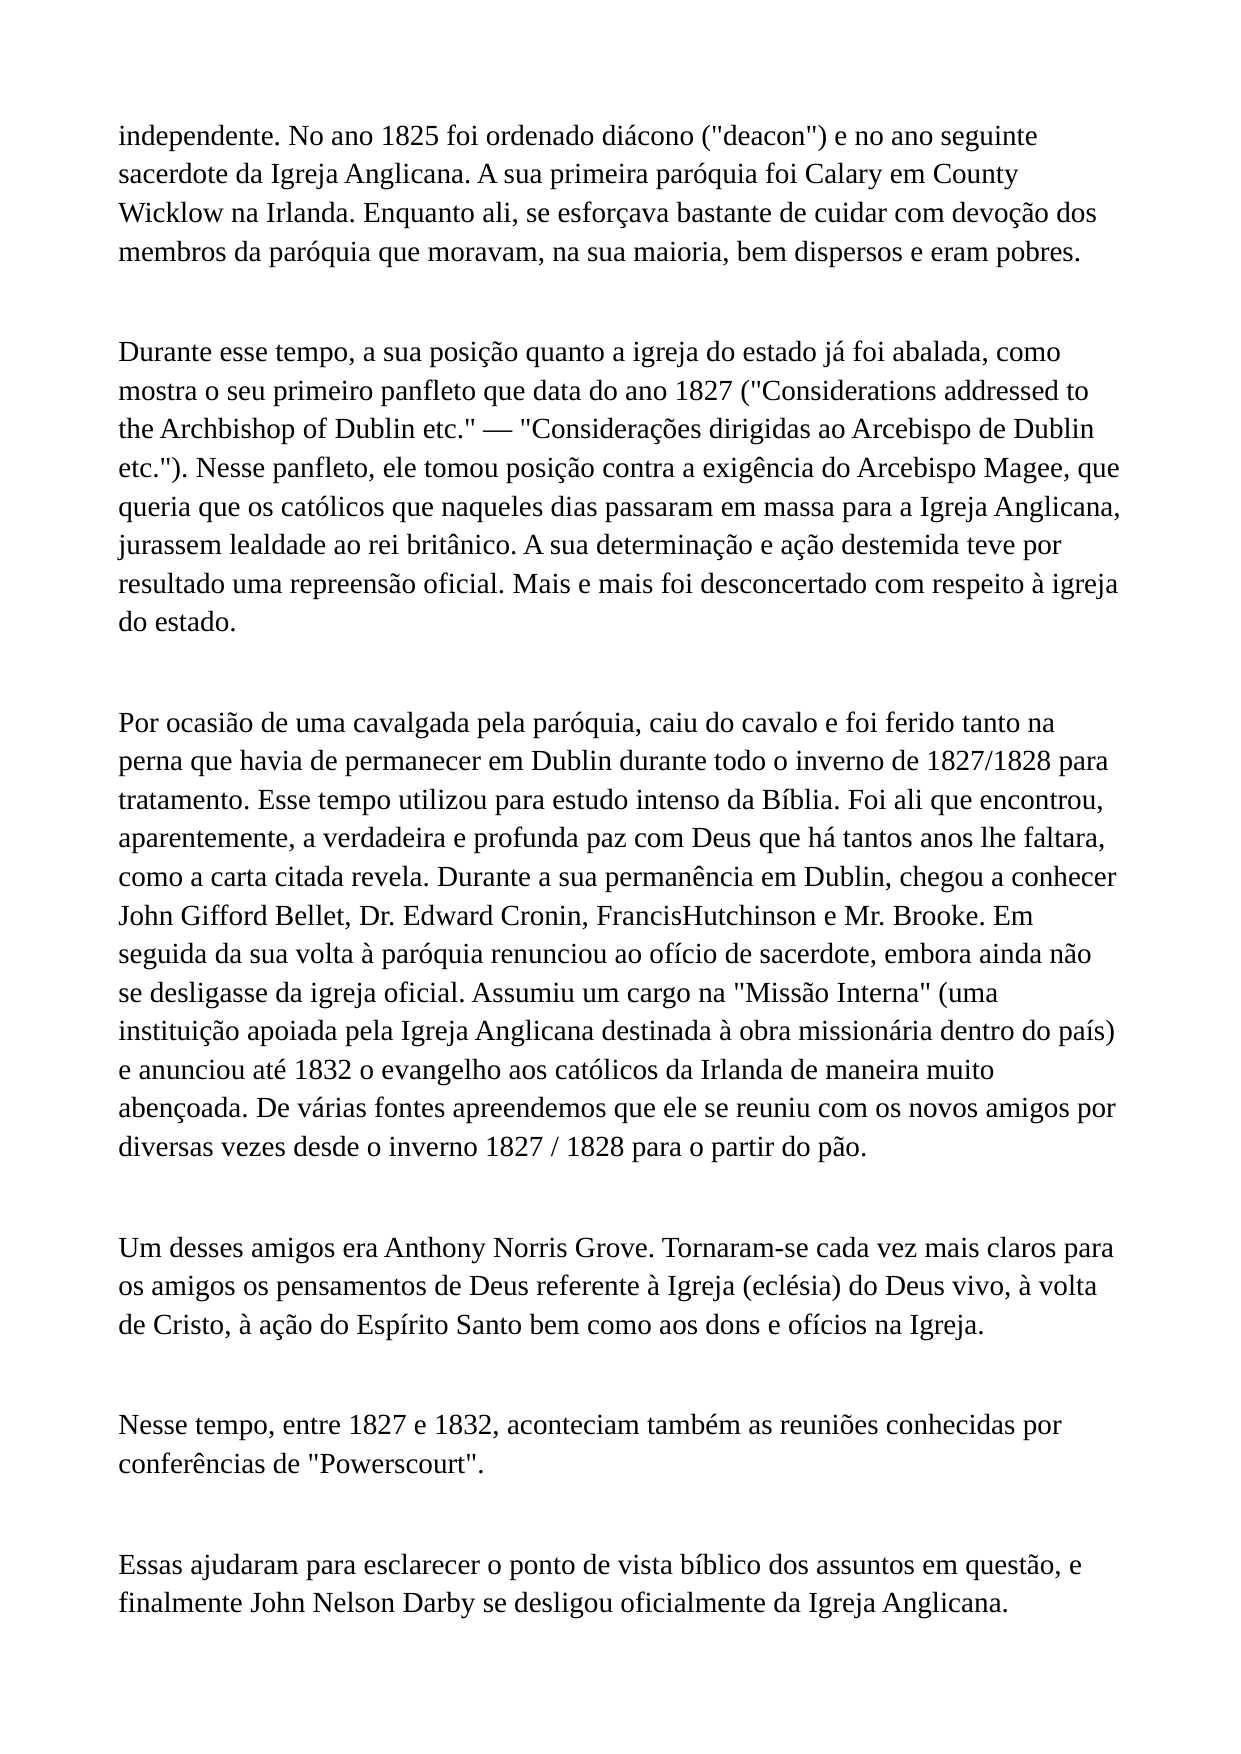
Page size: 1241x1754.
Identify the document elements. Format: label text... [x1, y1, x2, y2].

text Por ocasião de uma cavalgada pela paróquia, caiu do cavalo e foi ferido tanto na perna que havia de permanecer em Dublin durante todo o inverno de 1827/1828 para tratamento. Esse tempo utilizou para estudo intenso da Bíblia. Foi ali que encontrou, aparentemente, a verdadeira e profunda paz com Deus que há tantos anos lhe faltara, como a carta citada revela. Durante a sua permanência em Dublin, chegou a conhecer John Gifford Bellet, Dr. Edward Cronin, FrancisHutchinson e Mr. Brooke. Em seguida da sua volta à paróquia renunciou ao ofício de sacerdote, embora ainda não se desligasse da igreja oficial. Assumiu um cargo na "Missão Interna" (uma instituição apoiada pela Igreja Anglicana destinada à obra missionária dentro do país) e anunciou até 1832 o evangelho aos católicos da Irlanda de maneira muito abençoada. De várias fontes apreendemos que ele se reuniu com os novos amigos por diversas vezes desde o inverno 1827 / 1828 para o partir do pão. [118, 705, 1122, 1162]
text Essas ajudaram para esclarecer o ponto de vista bíblico dos assuntos em questão, e finalmente John Nelson Darby se desligou oficialmente da Igreja Anglicana. [118, 1547, 1122, 1619]
text Nesse tempo, entre 1827 e 1832, aconteciam também as reuniões conhecidas por conferências de "Powerscourt". [118, 1407, 1122, 1479]
text independente. No ano 1825 foi ordenado diácono ("deacon") e no ano seguinte sacerdote da Igreja Anglicana. A sua primeira paróquia foi Calary em County Wicklow na Irlanda. Enquanto ali, se esforçava bastante de cuidar com devoção dos membros da paróquia que moravam, na sua maioria, bem dispersos e eram pobres. [118, 118, 1122, 267]
text Durante esse tempo, a sua posição quanto a igreja do estado já foi abalada, como mostra o seu primeiro panfleto que data do ano 1827 ("Considerations addressed to the Archbishop of Dublin etc." — "Considerações dirigidas ao Arcebispo de Dublin etc."). Nesse panfleto, ele tomou posição contra a exigência do Arcebispo Magee, que queria que os católicos que naqueles dias passaram em massa para a Igreja Anglicana, jurassem lealdade ao rei britânico. A sua determinação e ação destemida teve por resultado uma repreensão oficial. Mais e mais foi desconcertado com respeito à igreja do estado. [118, 334, 1122, 638]
text Um desses amigos era Anthony Norris Grove. Tornaram-se cada vez mais claros para os amigos os pensamentos de Deus referente à Igreja (eclésia) do Deus vivo, à volta de Cristo, à ação do Espírito Santo bem como aos dons e ofícios na Igreja. [118, 1230, 1122, 1340]
